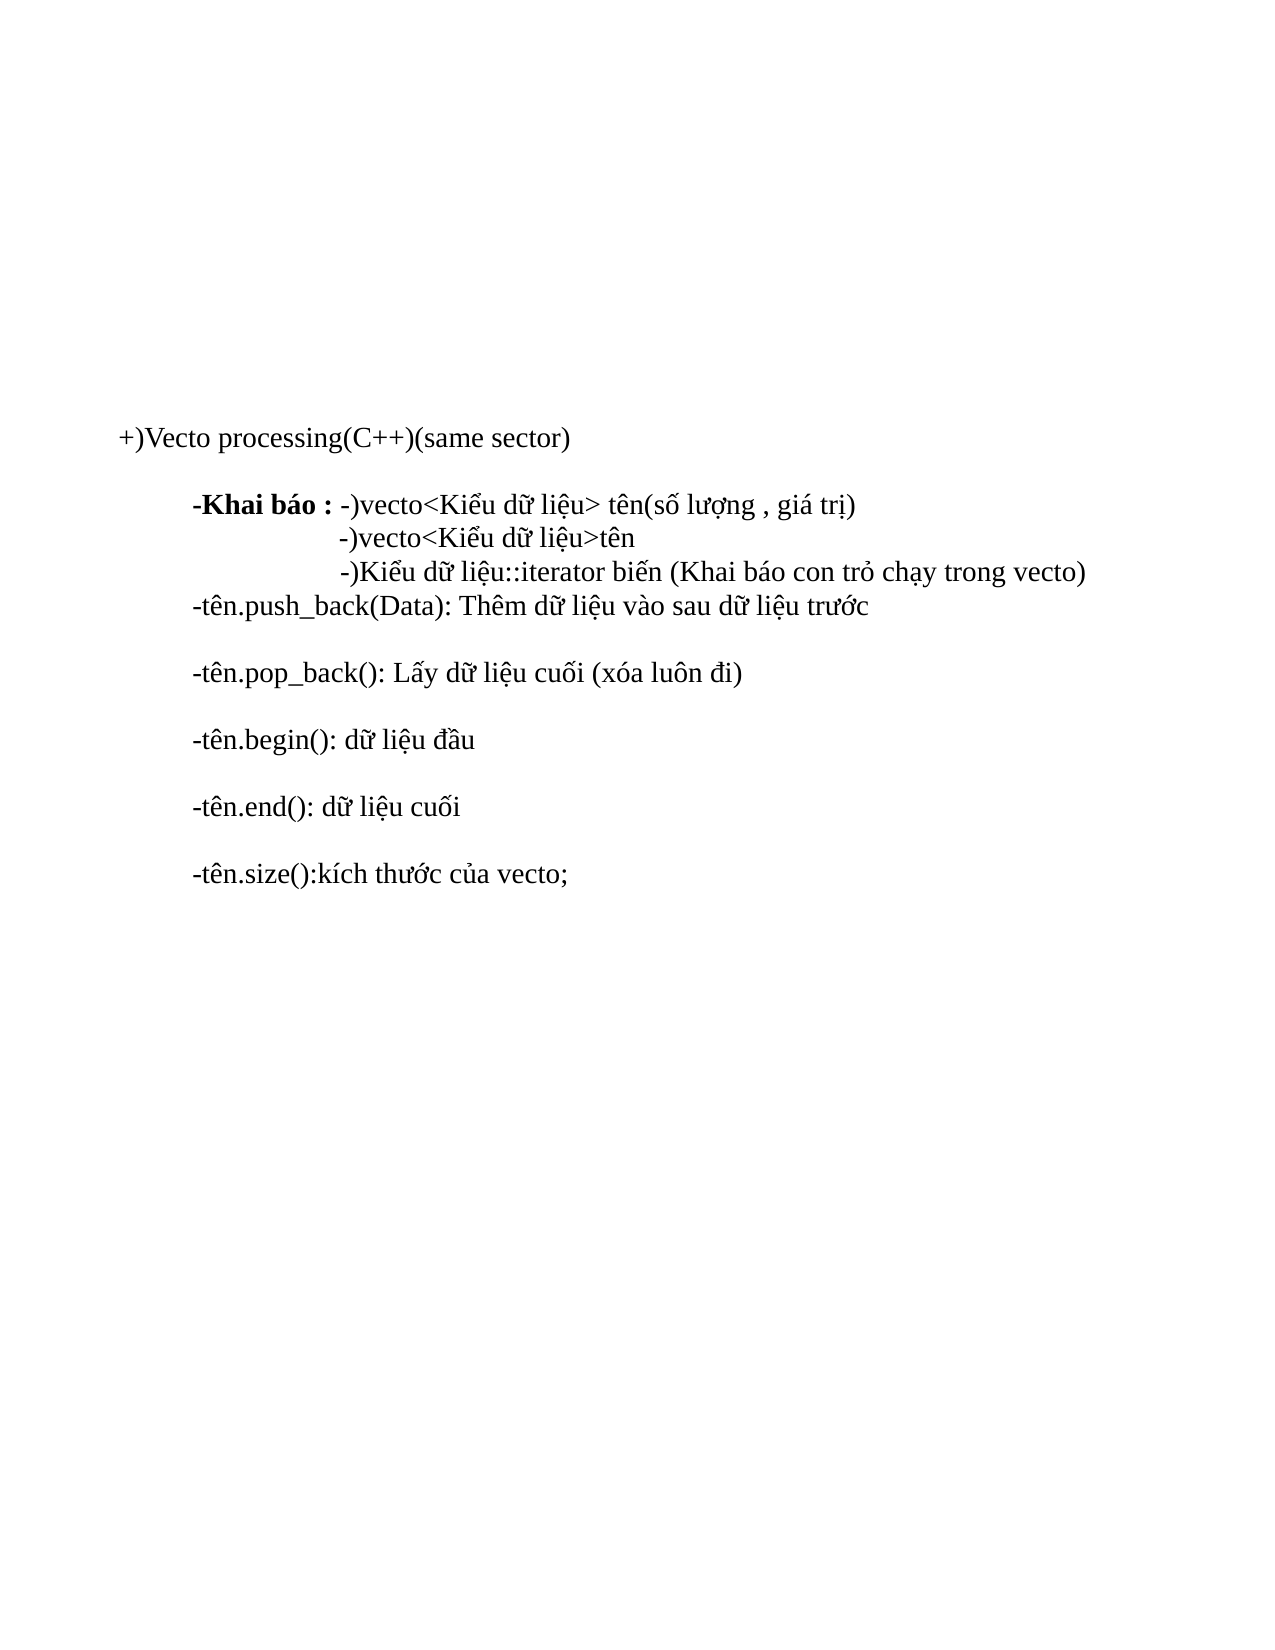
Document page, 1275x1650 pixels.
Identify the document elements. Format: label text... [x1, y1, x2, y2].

text +)Vecto processing(C++)(same sector) [118, 420, 1157, 453]
text -tên.end(): dữ liệu cuối [118, 789, 1157, 822]
text -tên.push_back(Data): Thêm dữ liệu vào sau dữ liệu trước [118, 588, 1157, 621]
text -)Kiểu dữ liệu::iterator biến (Khai báo con trỏ chạy trong vecto) [118, 554, 1157, 588]
text -Khai báo : -)vecto<Kiểu dữ liệu> tên(số lượng , giá trị) [118, 487, 1157, 521]
text -)vecto<Kiểu dữ liệu>tên [118, 521, 1157, 554]
text -tên.begin(): dữ liệu đầu [118, 722, 1157, 755]
text -tên.pop_back(): Lấy dữ liệu cuối (xóa luôn đi) [118, 655, 1157, 688]
text -tên.size():kích thước của vecto; [118, 856, 1157, 889]
